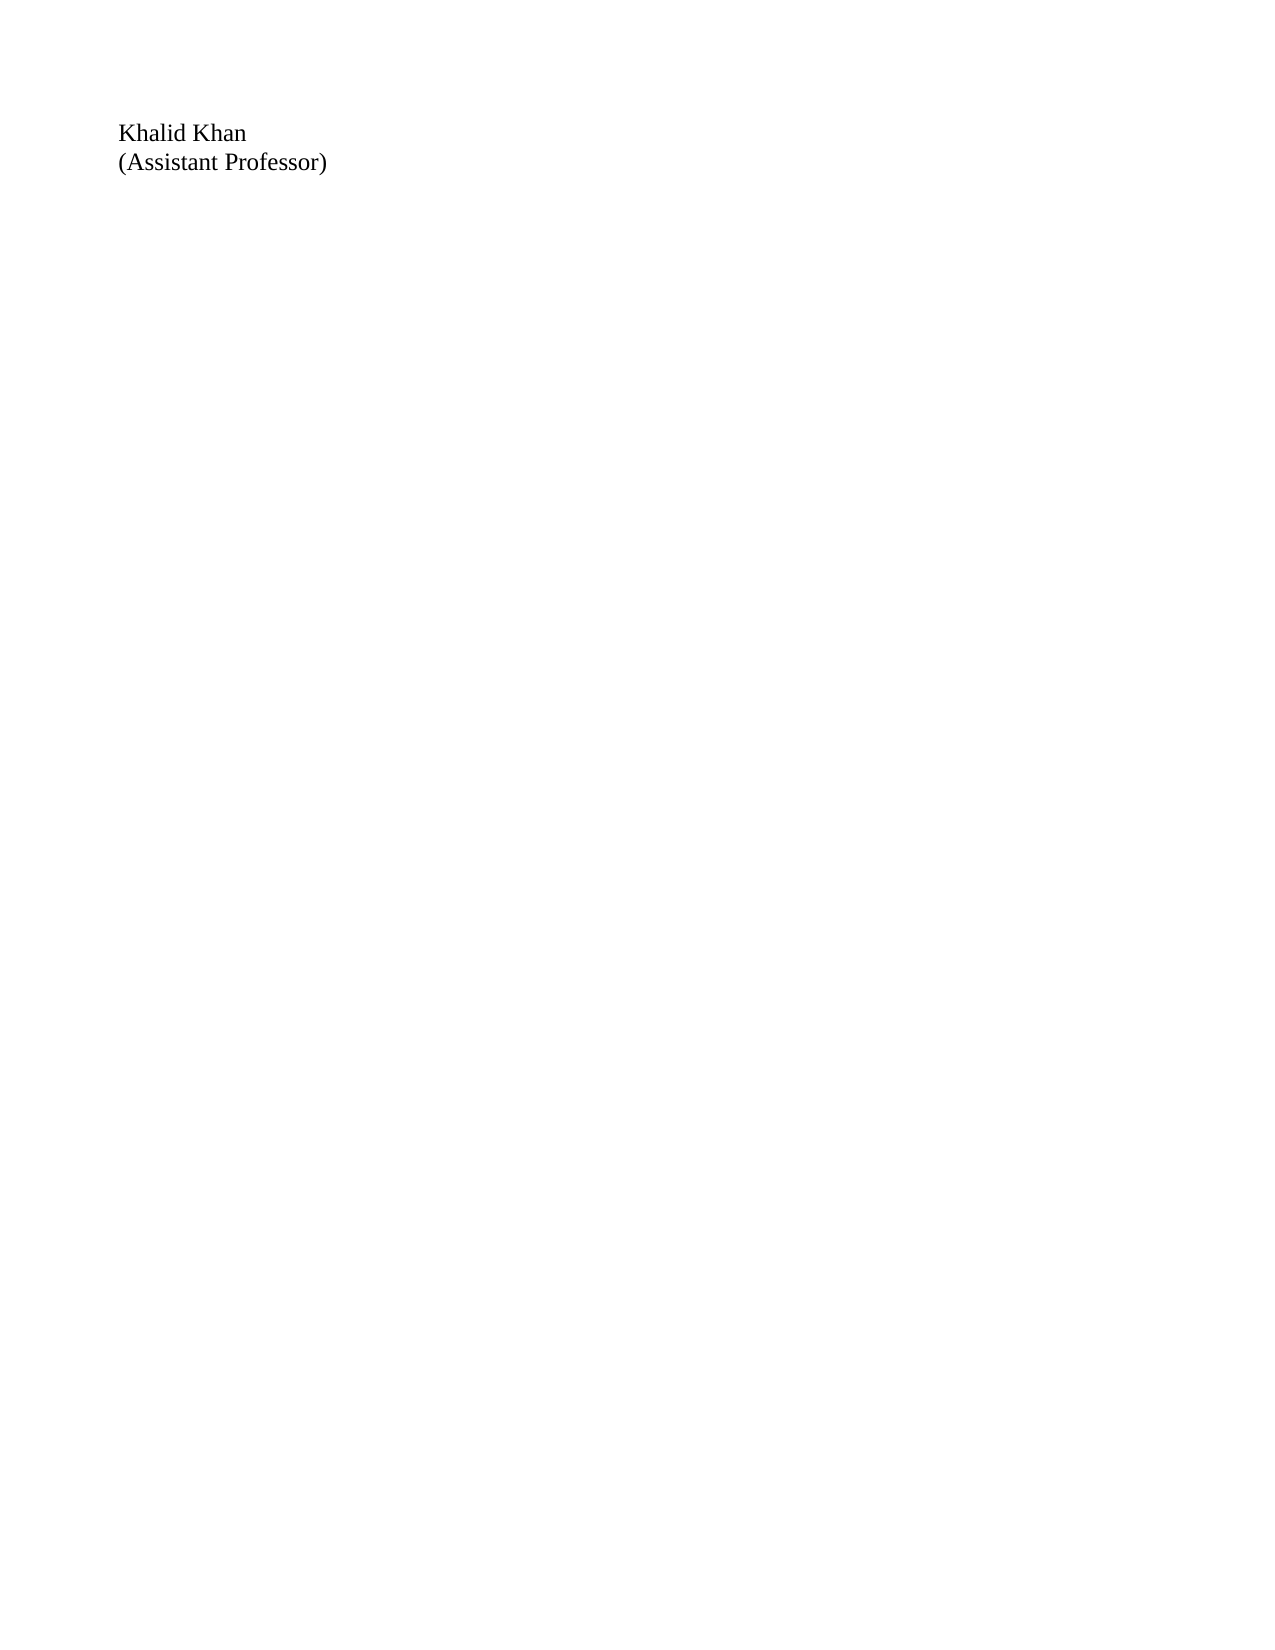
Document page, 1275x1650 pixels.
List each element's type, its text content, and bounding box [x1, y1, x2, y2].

text Khalid Khan [118, 118, 1157, 147]
text (Assistant Professor) [118, 147, 1157, 176]
